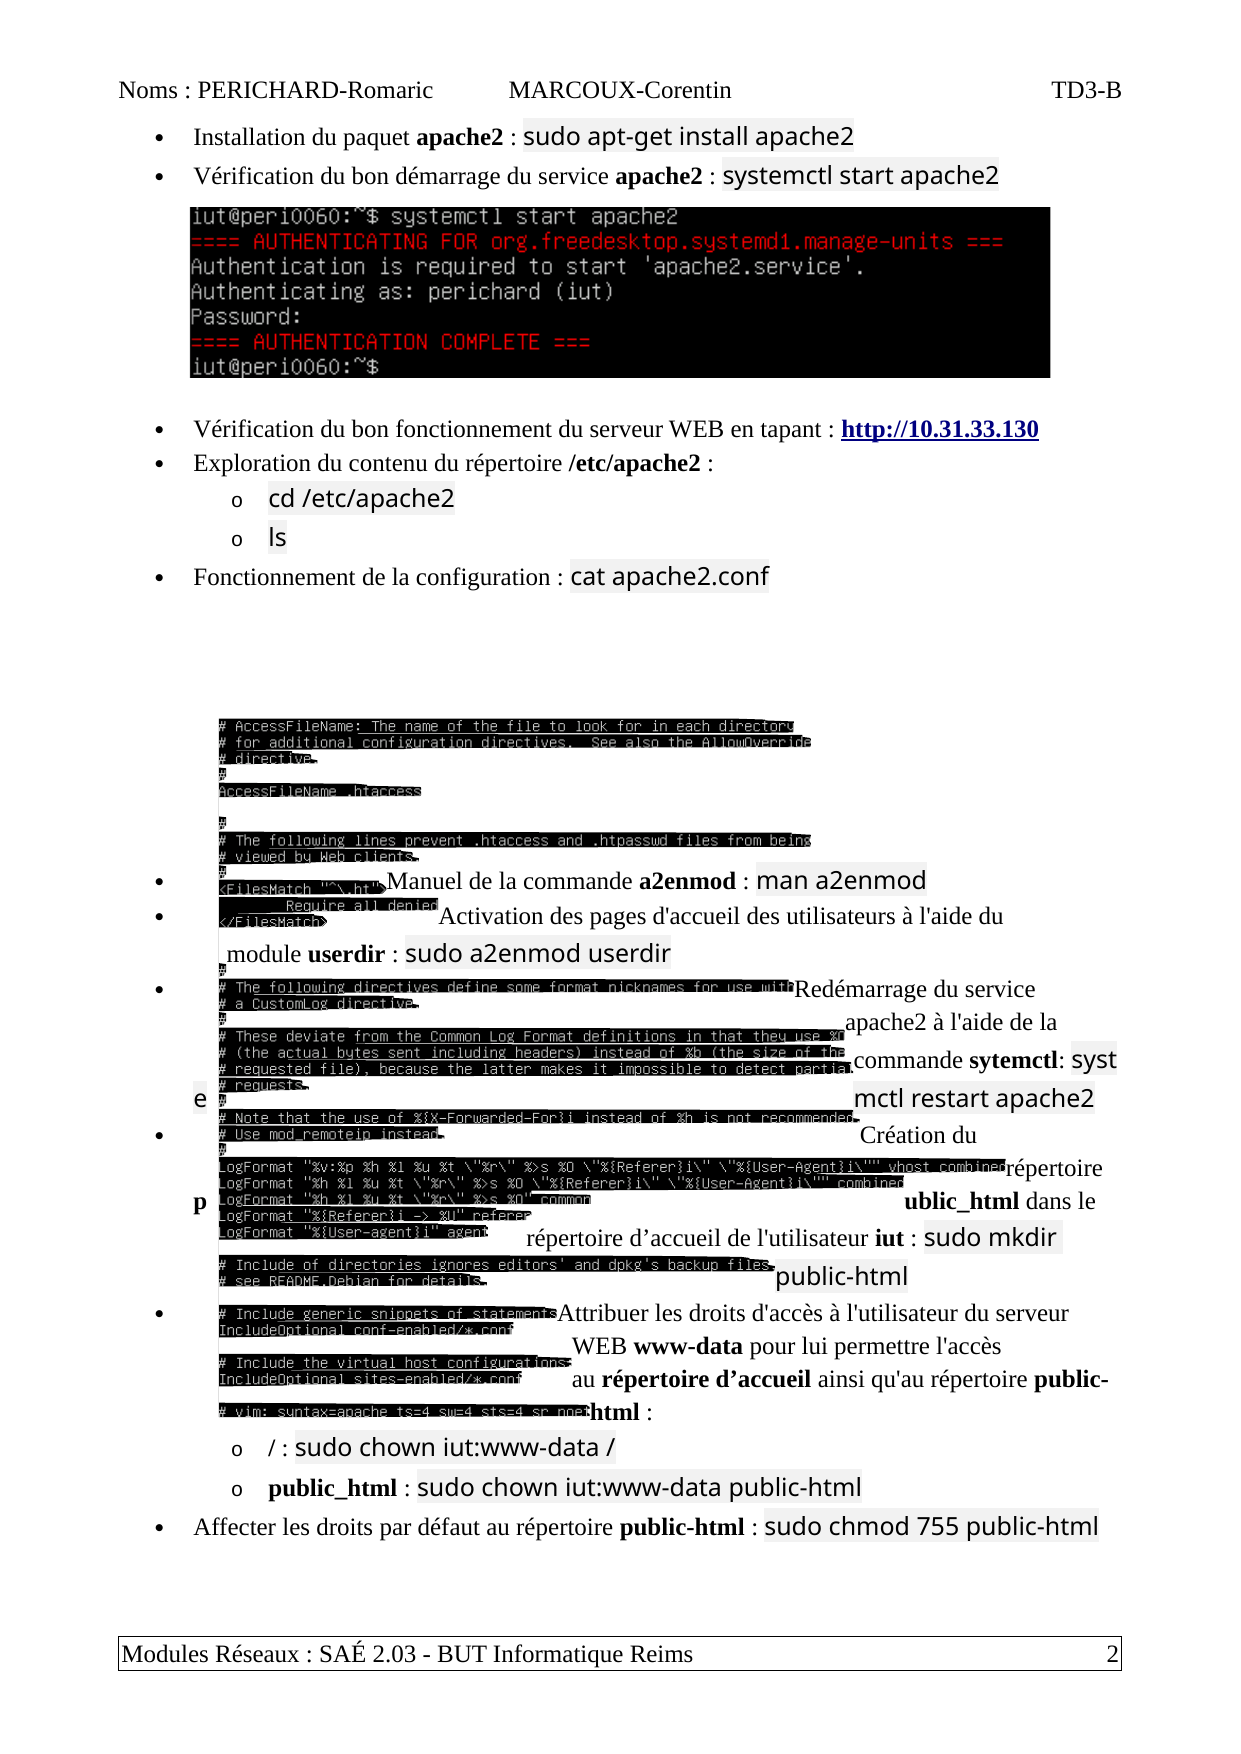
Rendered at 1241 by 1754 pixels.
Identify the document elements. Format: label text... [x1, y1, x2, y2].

list Exploration du contenu du répertoire /etc/apache2 : [156, 448, 1122, 476]
list cd /etc/apache2 [231, 481, 1122, 515]
list / : sudo chown iut:www-data / [231, 1430, 1122, 1464]
list Vérification du bon fonctionnement du serveur WEB en tapant : http://10.31.33.130 [156, 414, 1122, 443]
list ls [231, 520, 1122, 554]
list public_html : sudo chown iut:www-data public-html [231, 1469, 1122, 1503]
list Activation des pages d'accueil des utilisateurs à l'aide du module userdir : sudo a2enmod userdir [219, 901, 1122, 969]
list Attribuer les droits d'accès à l'utilisateur du serveur WEB www-data pour lui permettre l'accès au répertoire d’accueil ainsi qu'au répertoire public-html : [156, 1298, 1122, 1426]
list Manuel de la commande a2enmod : man a2enmod [156, 862, 218, 896]
list Redémarrage du service apache2 à l'aide de la commande sytemctl: systemctl restart apache2 [219, 974, 1122, 1114]
list Vérification du bon démarrage du service apache2 : systemctl start apache2 [156, 157, 1122, 191]
list Création du répertoire public_html dans le répertoire d’accueil de l'utilisateur iut : sudo mkdir public-html [219, 1120, 1122, 1293]
list Installation du paquet apache2 : sudo apt-get install apache2 [156, 118, 1122, 152]
list Affecter les droits par défaut au répertoire public-html : sudo chmod 755 public-html [156, 1508, 1122, 1542]
list Manuel de la commande a2enmod : man a2enmod [219, 862, 1122, 896]
list Redémarrage du service apache2 à l'aide de la commande sytemctl: systemctl restart apache2 [156, 974, 218, 1114]
list Activation des pages d'accueil des utilisateurs à l'aide du module userdir : sudo a2enmod userdir [156, 901, 218, 969]
list Création du répertoire public_html dans le répertoire d’accueil de l'utilisateur iut : sudo mkdir public-html [156, 1120, 218, 1293]
list Fonctionnement de la configuration : cat apache2.conf [156, 559, 1122, 593]
